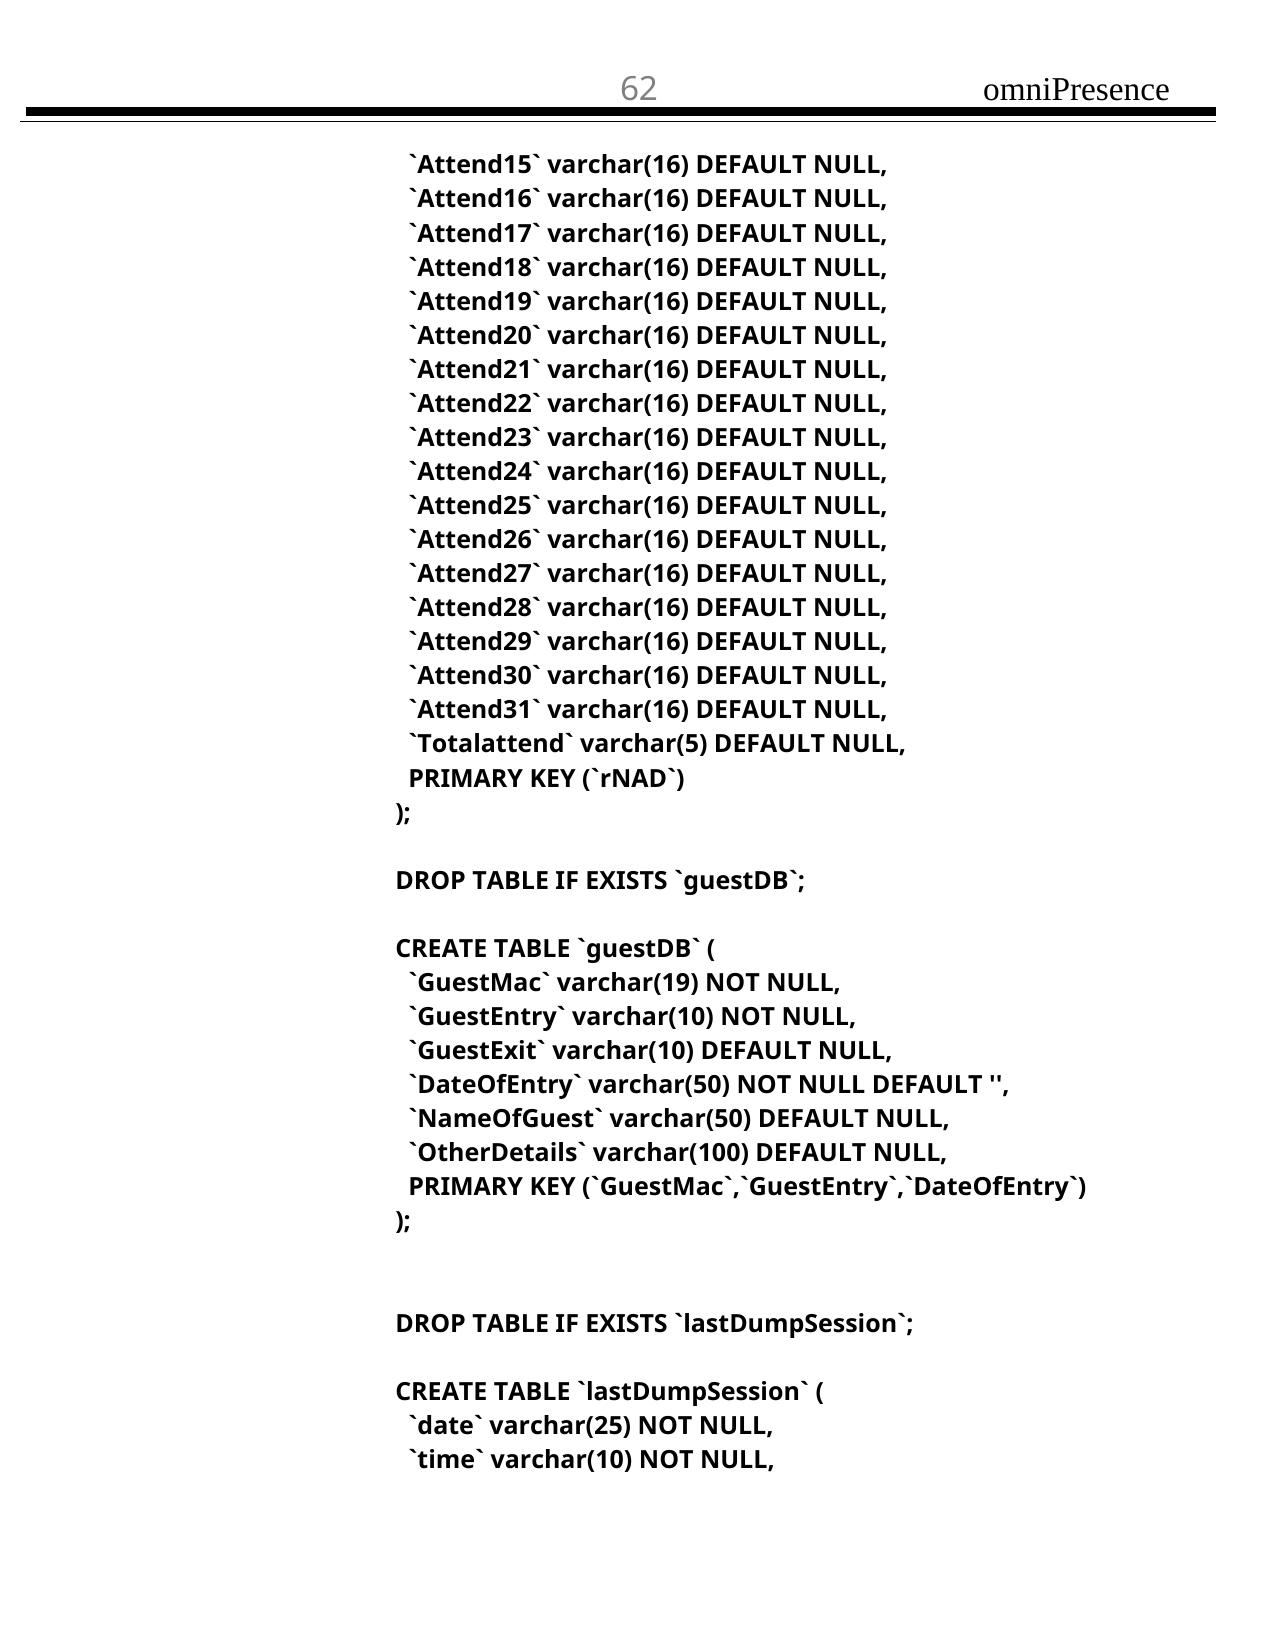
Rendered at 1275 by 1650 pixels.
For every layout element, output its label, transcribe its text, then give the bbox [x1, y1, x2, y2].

text CREATE TABLE `guestDB` ( [395, 931, 1170, 964]
text ); [395, 794, 1170, 828]
text `Attend29` varchar(16) DEFAULT NULL, [395, 624, 1170, 658]
text `time` varchar(10) NOT NULL, [395, 1441, 1170, 1476]
text `Attend18` varchar(16) DEFAULT NULL, [395, 249, 1170, 283]
text `Attend20` varchar(16) DEFAULT NULL, [395, 317, 1170, 351]
text `Attend22` varchar(16) DEFAULT NULL, [395, 386, 1170, 419]
text `Totalattend` varchar(5) DEFAULT NULL, [395, 726, 1170, 760]
text `Attend21` varchar(16) DEFAULT NULL, [395, 351, 1170, 386]
text `Attend25` varchar(16) DEFAULT NULL, [395, 488, 1170, 522]
text `Attend30` varchar(16) DEFAULT NULL, [395, 658, 1170, 692]
text `Attend31` varchar(16) DEFAULT NULL, [395, 692, 1170, 726]
text ); [395, 1203, 1170, 1237]
text `Attend28` varchar(16) DEFAULT NULL, [395, 590, 1170, 624]
text `OtherDetails` varchar(100) DEFAULT NULL, [395, 1135, 1170, 1169]
text `Attend24` varchar(16) DEFAULT NULL, [395, 454, 1170, 488]
text CREATE TABLE `lastDumpSession` ( [395, 1373, 1170, 1407]
text `Attend15` varchar(16) DEFAULT NULL, [395, 147, 1170, 181]
text `Attend19` varchar(16) DEFAULT NULL, [395, 283, 1170, 317]
text PRIMARY KEY (`rNAD`) [395, 760, 1170, 794]
text `DateOfEntry` varchar(50) NOT NULL DEFAULT '', [395, 1067, 1170, 1101]
text `Attend27` varchar(16) DEFAULT NULL, [395, 556, 1170, 590]
text `GuestEntry` varchar(10) NOT NULL, [395, 999, 1170, 1033]
text `GuestExit` varchar(10) DEFAULT NULL, [395, 1033, 1170, 1067]
text `Attend26` varchar(16) DEFAULT NULL, [395, 522, 1170, 556]
text `Attend17` varchar(16) DEFAULT NULL, [395, 215, 1170, 249]
text `Attend16` varchar(16) DEFAULT NULL, [395, 181, 1170, 215]
text `Attend23` varchar(16) DEFAULT NULL, [395, 419, 1170, 454]
text `NameOfGuest` varchar(50) DEFAULT NULL, [395, 1101, 1170, 1135]
text PRIMARY KEY (`GuestMac`,`GuestEntry`,`DateOfEntry`) [395, 1169, 1170, 1203]
text DROP TABLE IF EXISTS `guestDB`; [395, 862, 1170, 896]
text `date` varchar(25) NOT NULL, [395, 1407, 1170, 1441]
text DROP TABLE IF EXISTS `lastDumpSession`; [395, 1305, 1170, 1339]
text `GuestMac` varchar(19) NOT NULL, [395, 964, 1170, 999]
